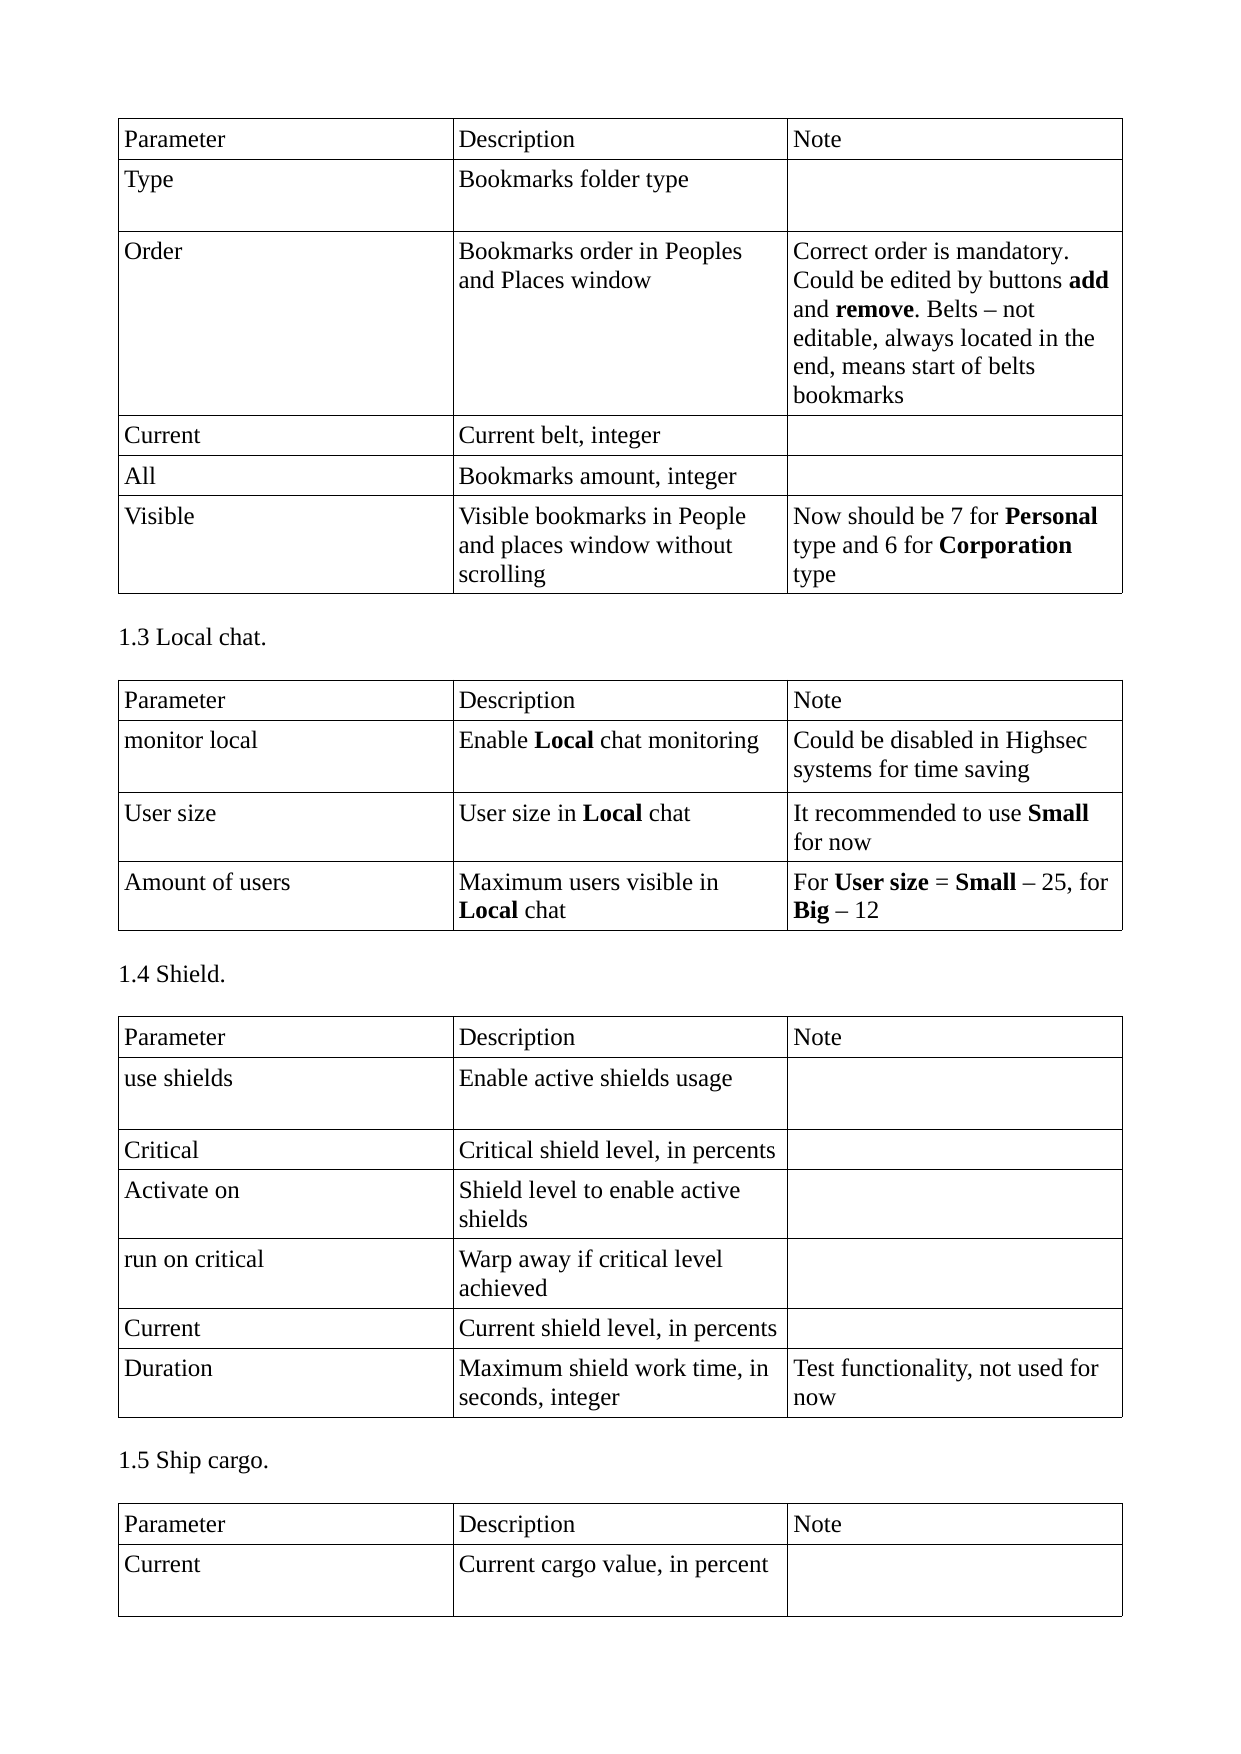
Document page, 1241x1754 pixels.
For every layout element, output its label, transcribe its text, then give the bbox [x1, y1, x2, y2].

table_cell Current cargo value, in percent [454, 1545, 787, 1616]
table_header Parameter [119, 119, 453, 158]
table_cell All [119, 456, 453, 495]
table_header Description [454, 1017, 787, 1057]
table_cell Warp away if critical level achieved [454, 1239, 787, 1307]
table_cell Critical shield level, in percents [454, 1130, 787, 1169]
table_cell use shields [119, 1058, 453, 1129]
table_header Parameter [119, 1504, 453, 1543]
table_header Description [454, 681, 787, 720]
table_cell Current [119, 1545, 453, 1616]
table_cell User size [119, 793, 453, 861]
table_header Note [788, 1017, 1122, 1057]
table_cell Maximum users visible in Local chat [454, 862, 787, 930]
table_cell Enable Local chat monitoring [454, 721, 787, 792]
table_cell Bookmarks order in Peoples and Places window [454, 232, 787, 415]
table_header Note [788, 681, 1122, 720]
table_cell [788, 1545, 1122, 1616]
table_cell Enable active shields usage [454, 1058, 787, 1129]
table_cell [788, 160, 1122, 231]
text 1.5 Ship cargo. [118, 1446, 1122, 1474]
table_header Parameter [119, 681, 453, 720]
table_cell [788, 416, 1122, 455]
table_cell Type [119, 160, 453, 231]
table_cell Now should be 7 for Personal type and 6 for Corporation type [788, 496, 1122, 593]
table_cell For User size = Small – 25, for Big – 12 [788, 862, 1122, 930]
table_cell Current [119, 1309, 453, 1348]
table_cell [788, 1239, 1122, 1307]
table_cell It recommended to use Small for now [788, 793, 1122, 861]
table_cell [788, 1130, 1122, 1169]
table_header Description [454, 119, 787, 158]
table_cell Visible bookmarks in People and places window without scrolling [454, 496, 787, 593]
table_cell Test functionality, not used for now [788, 1349, 1122, 1417]
table_cell Current belt, integer [454, 416, 787, 455]
table_cell Activate on [119, 1170, 453, 1238]
table_cell [788, 1058, 1122, 1129]
table_cell Could be disabled in Highsec systems for time saving [788, 721, 1122, 792]
text 1.4 Shield. [118, 959, 1122, 988]
table_header Parameter [119, 1017, 453, 1057]
table_cell Bookmarks amount, integer [454, 456, 787, 495]
table_cell User size in Local chat [454, 793, 787, 861]
table_cell [788, 1170, 1122, 1238]
table_cell Shield level to enable active shields [454, 1170, 787, 1238]
table_header Note [788, 119, 1122, 158]
table_header Note [788, 1504, 1122, 1543]
table_cell Duration [119, 1349, 453, 1417]
table_cell Visible [119, 496, 453, 593]
table_cell Bookmarks folder type [454, 160, 787, 231]
table_cell run on critical [119, 1239, 453, 1307]
table_cell Current shield level, in percents [454, 1309, 787, 1348]
text 1.3 Local chat. [118, 622, 1122, 651]
table_cell [788, 1309, 1122, 1348]
table_cell [788, 456, 1122, 495]
table_cell Correct order is mandatory. Could be edited by buttons add and remove. Belts – not editable, always located in the end, means start of belts bookmarks [788, 232, 1122, 415]
table_cell Critical [119, 1130, 453, 1169]
table_cell monitor local [119, 721, 453, 792]
table_cell Current [119, 416, 453, 455]
table_cell Maximum shield work time, in seconds, integer [454, 1349, 787, 1417]
table_cell Order [119, 232, 453, 415]
table_cell Amount of users [119, 862, 453, 930]
table_header Description [454, 1504, 787, 1543]
